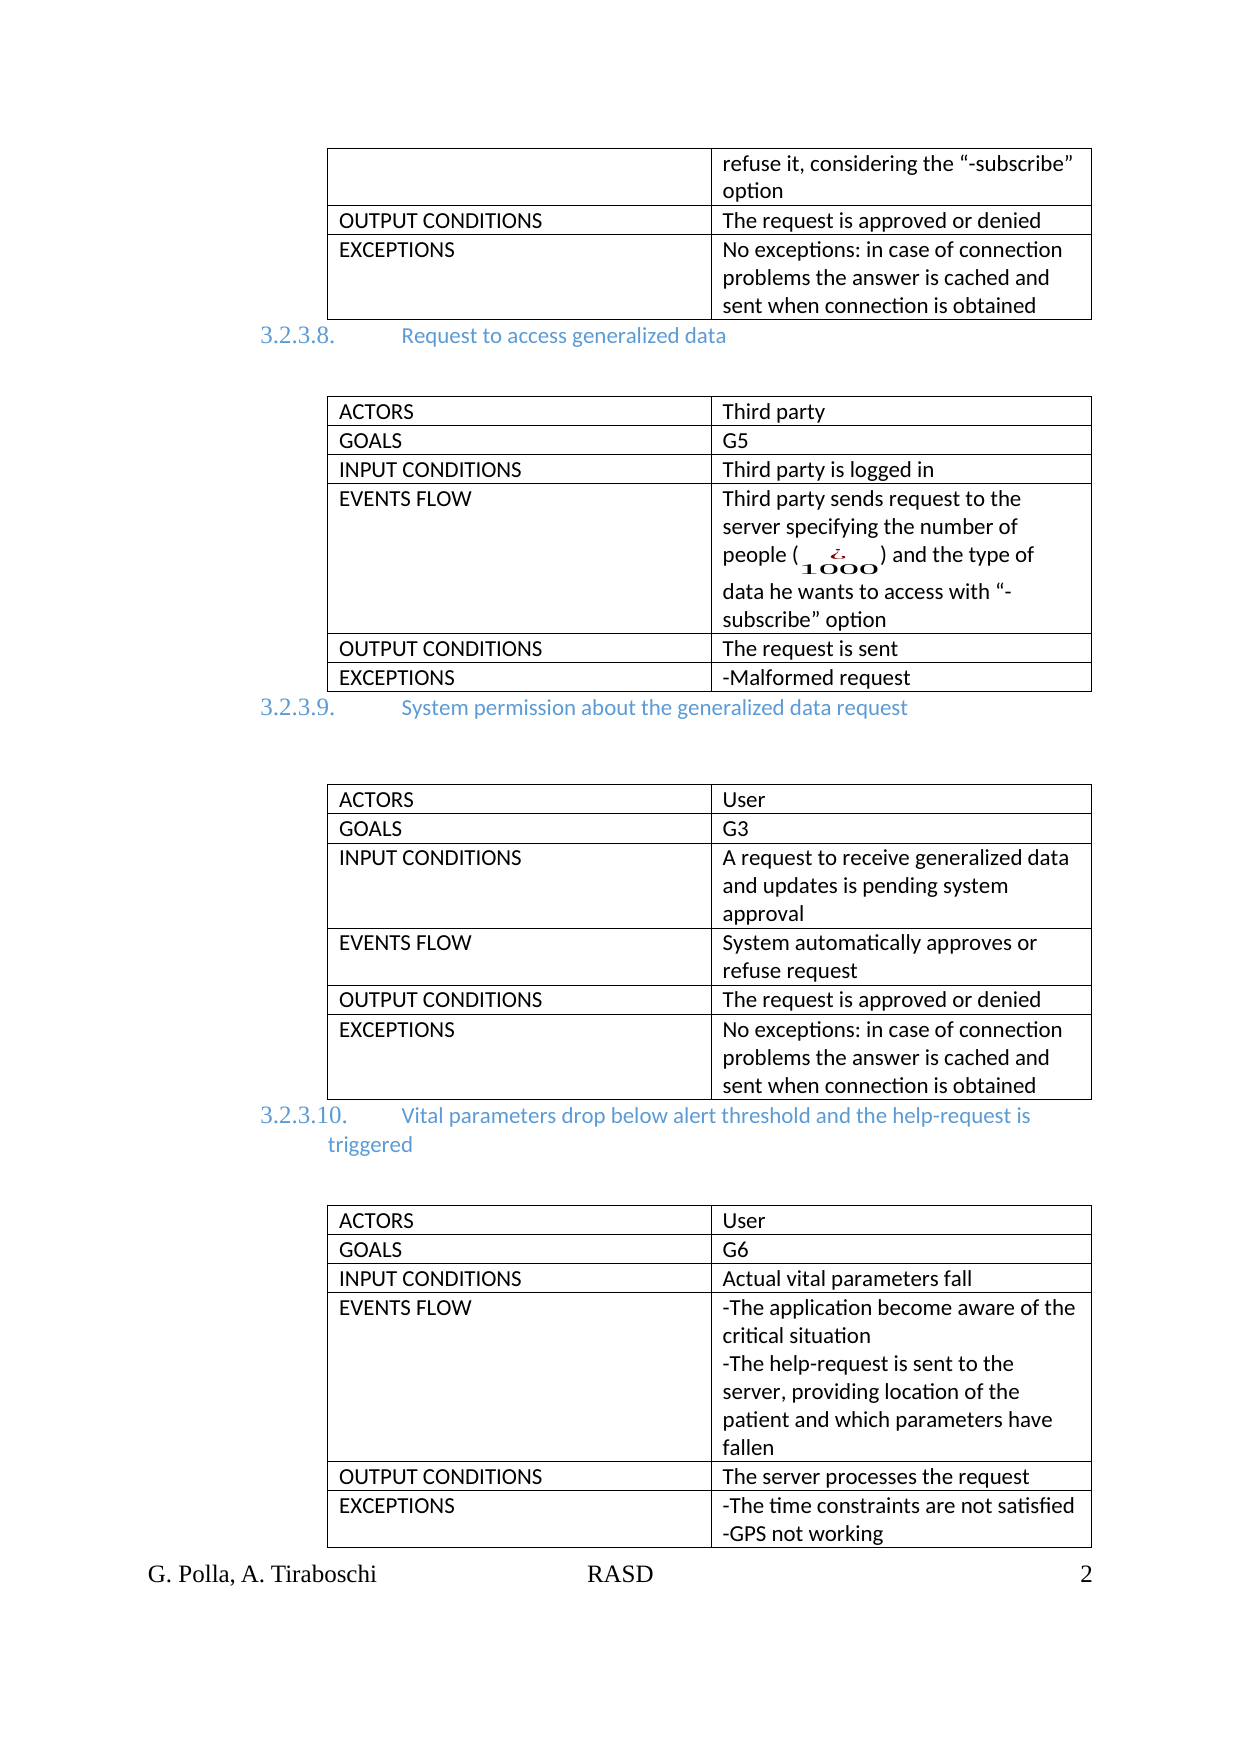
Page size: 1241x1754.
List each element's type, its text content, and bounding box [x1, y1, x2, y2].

table_cell EVENTS FLOW [328, 1293, 711, 1461]
table_cell EVENTS FLOW [328, 929, 711, 984]
table_cell Third party sends request to the server specifying the number of people () and the type of data he wants to access with “-subscribe” option [712, 484, 1091, 633]
table_cell -The time constraints are not satisfied -GPS not working [712, 1491, 1091, 1547]
table_cell GOALS [328, 814, 711, 842]
list Request to access generalized data [260, 320, 1093, 378]
table_cell No exceptions: in case of connection problems the answer is cached and sent when connection is obtained [712, 1015, 1091, 1099]
table_cell EXCEPTIONS [328, 235, 711, 319]
table_cell OUTPUT CONDITIONS [328, 986, 711, 1014]
table_cell G3 [712, 814, 1091, 842]
table_cell OUTPUT CONDITIONS [328, 1462, 711, 1490]
table_cell refuse it, considering the “-subscribe” option [712, 149, 1091, 205]
table_header ACTORS [328, 1206, 711, 1234]
table_cell OUTPUT CONDITIONS [328, 634, 711, 662]
list Vital parameters drop below alert threshold and the help-request is triggered [260, 1100, 1093, 1187]
table_cell The request is approved or denied [712, 206, 1091, 234]
table_cell No exceptions: in case of connection problems the answer is cached and sent when connection is obtained [712, 235, 1091, 319]
table_cell EXCEPTIONS [328, 1015, 711, 1099]
table_cell G5 [712, 426, 1091, 454]
table_cell G6 [712, 1235, 1091, 1263]
table_cell GOALS [328, 426, 711, 454]
table_cell A request to receive generalized data and updates is pending system approval [712, 844, 1091, 927]
table_cell GOALS [328, 1235, 711, 1263]
table_cell OUTPUT CONDITIONS [328, 206, 711, 234]
list System permission about the generalized data request [260, 692, 1093, 721]
table_cell The server processes the request [712, 1462, 1091, 1490]
table_cell The request is sent [712, 634, 1091, 662]
table_cell INPUT CONDITIONS [328, 455, 711, 483]
table_cell EVENTS FLOW [328, 484, 711, 633]
table_cell [328, 149, 711, 205]
table_cell Third party is logged in [712, 455, 1091, 483]
table_cell -Malformed request [712, 663, 1091, 691]
table_cell The request is approved or denied [712, 986, 1091, 1014]
table_header ACTORS [328, 785, 711, 813]
table_cell System automatically approves or refuse request [712, 929, 1091, 984]
table_cell EXCEPTIONS [328, 663, 711, 691]
table_header User [712, 785, 1091, 813]
table_cell -The application become aware of the critical situation -The help-request is sent to the server, providing location of the patient and which parameters have fallen [712, 1293, 1091, 1461]
table_cell INPUT CONDITIONS [328, 844, 711, 927]
table_header Third party [712, 397, 1091, 425]
table_cell EXCEPTIONS [328, 1491, 711, 1547]
table_header ACTORS [328, 397, 711, 425]
table_cell INPUT CONDITIONS [328, 1264, 711, 1292]
table_cell Actual vital parameters fall [712, 1264, 1091, 1292]
table_header User [712, 1206, 1091, 1234]
